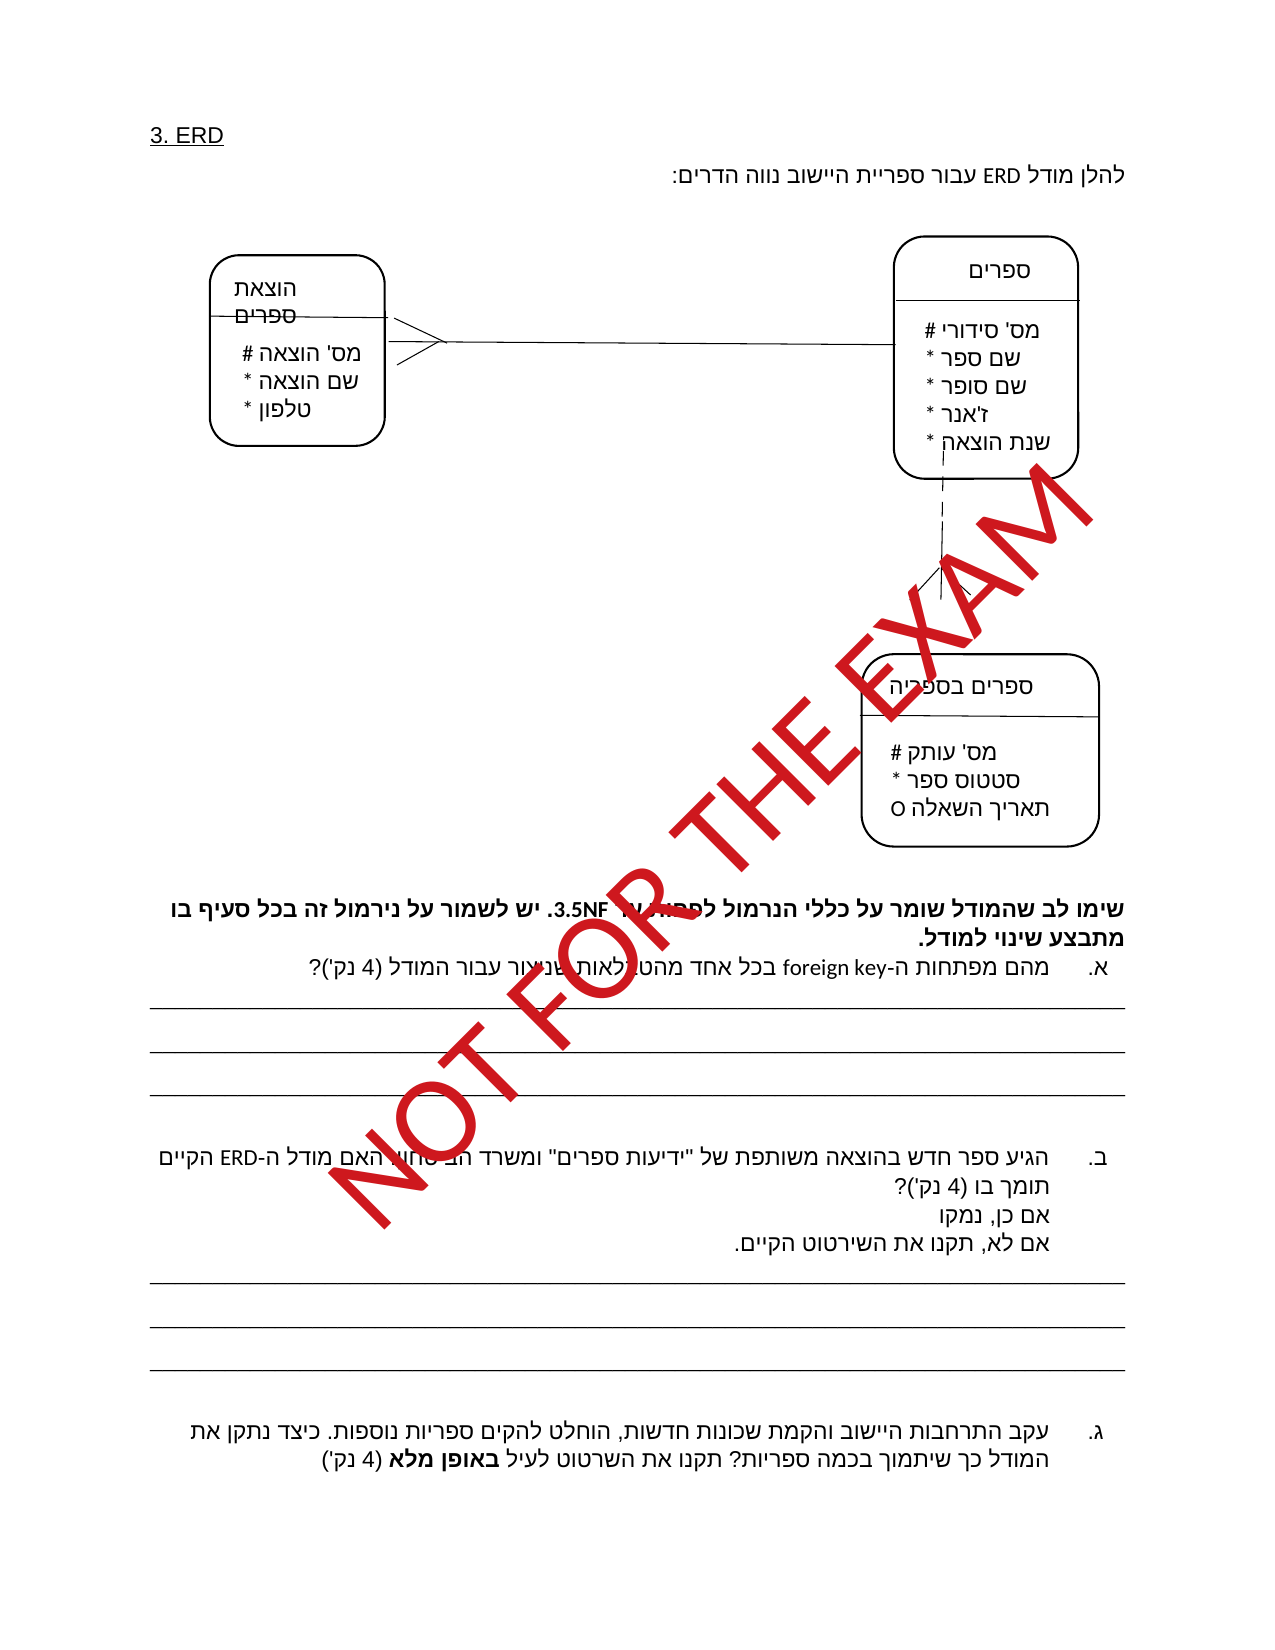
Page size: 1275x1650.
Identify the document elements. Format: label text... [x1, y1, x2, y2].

text 3. ERD [150, 122, 1125, 148]
list מהם מפתחות ה-foreign key בכל אחד מהטבלאות שניצור עבור המודל (4 נק')? [150, 953, 568, 981]
text ______________________________________________________________________________ [150, 1284, 1125, 1327]
text __________________________________________________________________________________________________________________________________________________________________________________________________________________________________________ [150, 983, 519, 1008]
text __________________________________________________________________________________________________________________________________________________________________________________________________________________________________________ [521, 983, 1125, 1008]
text אם כן, נמקו [371, 1202, 1050, 1228]
list עקב התרחבות היישוב והקמת שכונות חדשות, הוחלט להקים ספריות נוספות. כיצד נתקן את המודל כך שיתמוך בכמה ספריות? תקנו את השרטוט לעיל באופן מלא (4 נק') [150, 1418, 1087, 1473]
text שימו לב שהמודל שומר על כללי הנרמול לפחות עד 3.5NF. יש לשמור על נירמול זה בכל סעיף בו מתבצע שינוי למודל. [647, 895, 1125, 951]
text __________________________________________________________________________________________________________________________________________________________________________________________________________________________________________ [150, 1009, 1125, 1052]
text שימו לב שהמודל שומר על כללי הנרמול לפחות עד 3.5NF. יש לשמור על נירמול זה בכל סעיף בו מתבצע שינוי למודל. [150, 895, 661, 951]
text ______________________________________________________________________________ [150, 1258, 1125, 1283]
text אם לא, תקנו את השירטוט הקיים. [150, 1230, 1050, 1256]
list הגיע ספר חדש בהוצאה משותפת של "ידיעות ספרים" ומשרד הביטחון. האם מודל ה-ERD הקיים תומך בו (4 נק')? [150, 1143, 408, 1199]
text [150, 1202, 382, 1228]
text להלן מודל ERD עבור ספריית היישוב נווה הדרים: [150, 161, 1125, 189]
text __________________________________________________________________________________________________________________________________________________________________________________________________________________________________________ [150, 1053, 503, 1095]
list מהם מפתחות ה-foreign key בכל אחד מהטבלאות שניצור עבור המודל (4 נק')? [632, 953, 1087, 981]
list מהם מפתחות ה-foreign key בכל אחד מהטבלאות שניצור עבור המודל (4 נק')? [568, 953, 628, 981]
text ______________________________________________________________________________ [150, 1328, 1125, 1370]
text __________________________________________________________________________________________________________________________________________________________________________________________________________________________________________ [478, 1053, 1125, 1095]
list הגיע ספר חדש בהוצאה משותפת של "ידיעות ספרים" ומשרד הביטחון. האם מודל ה-ERD הקיים תומך בו (4 נק')? [348, 1143, 1087, 1199]
